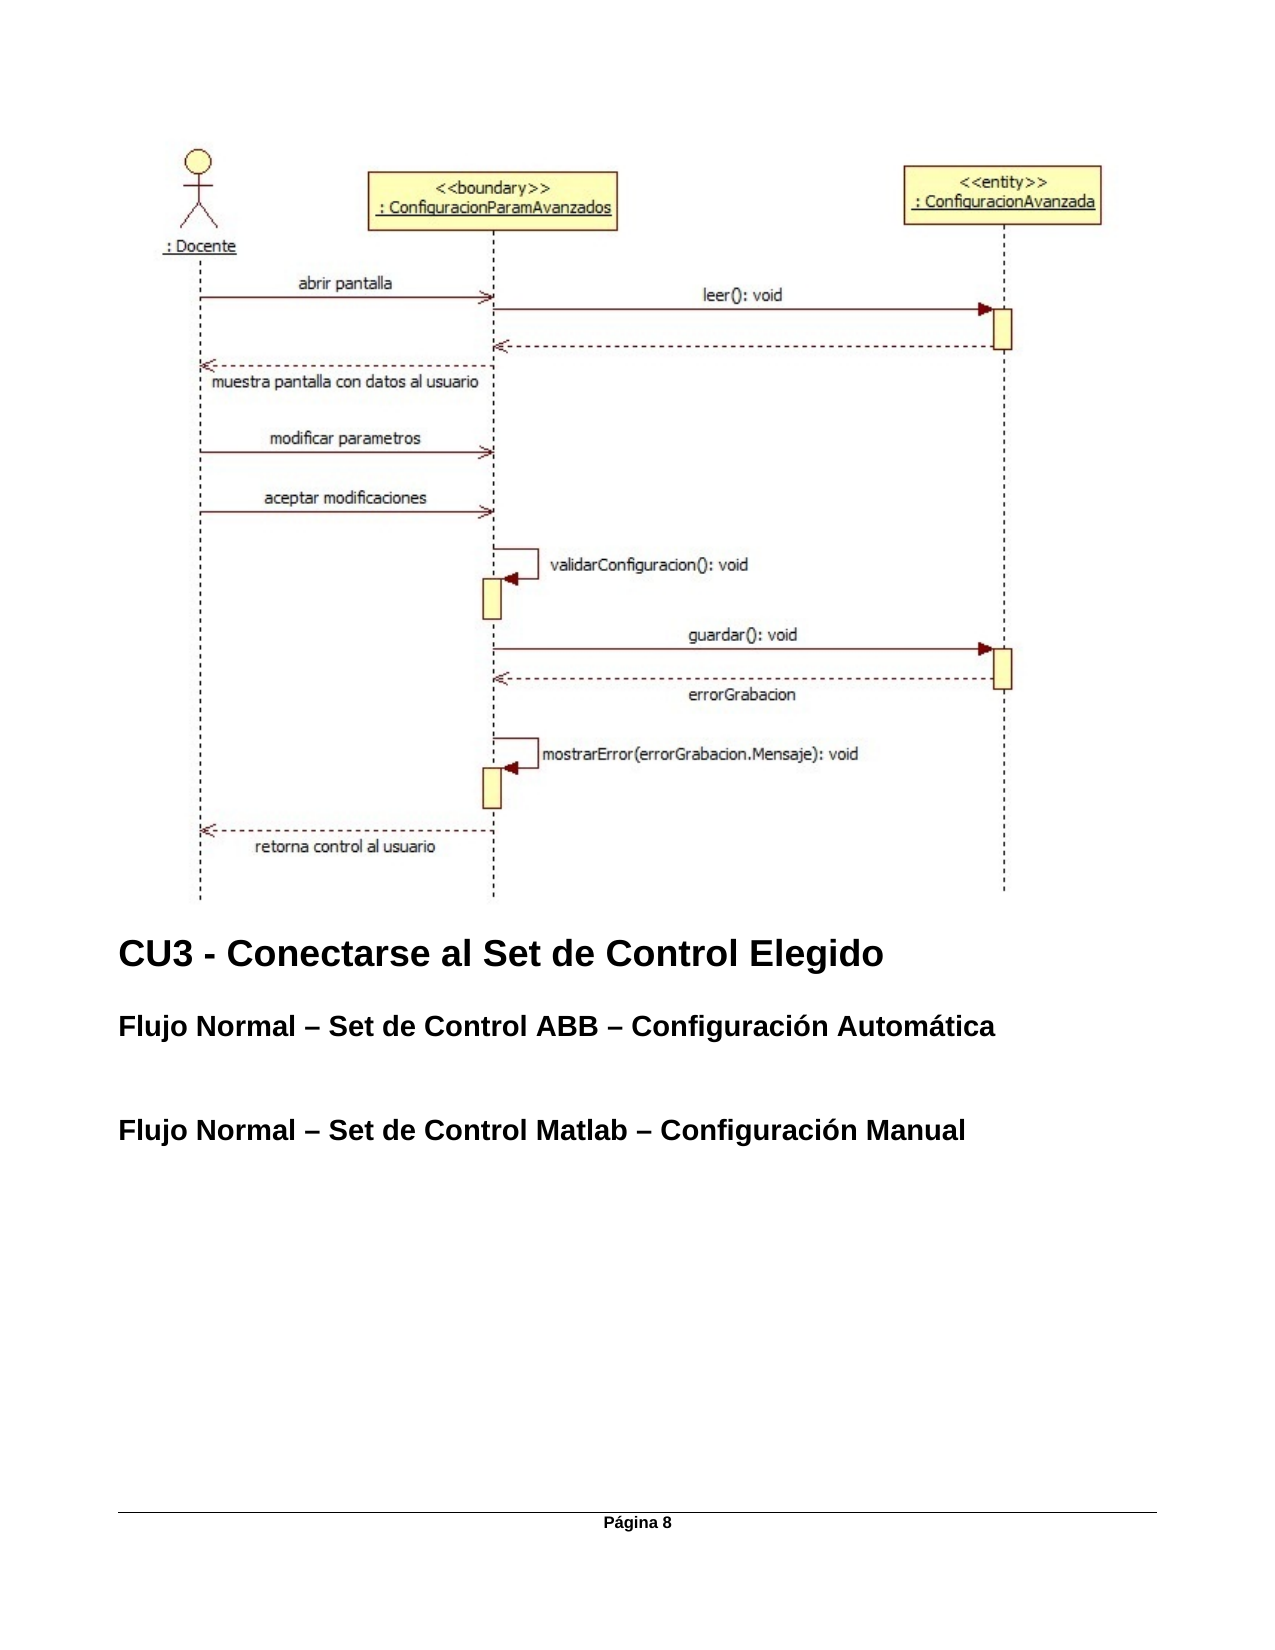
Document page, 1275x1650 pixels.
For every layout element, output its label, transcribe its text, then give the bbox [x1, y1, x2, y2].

subtitle Flujo Normal – Set de Control ABB – Configuración Automática [118, 1010, 1157, 1042]
subtitle CU3 - Conectarse al Set de Control Elegido [118, 927, 1157, 974]
subtitle Flujo Normal – Set de Control Matlab – Configuración Manual [118, 1114, 1157, 1147]
picture [118, 118, 1157, 927]
